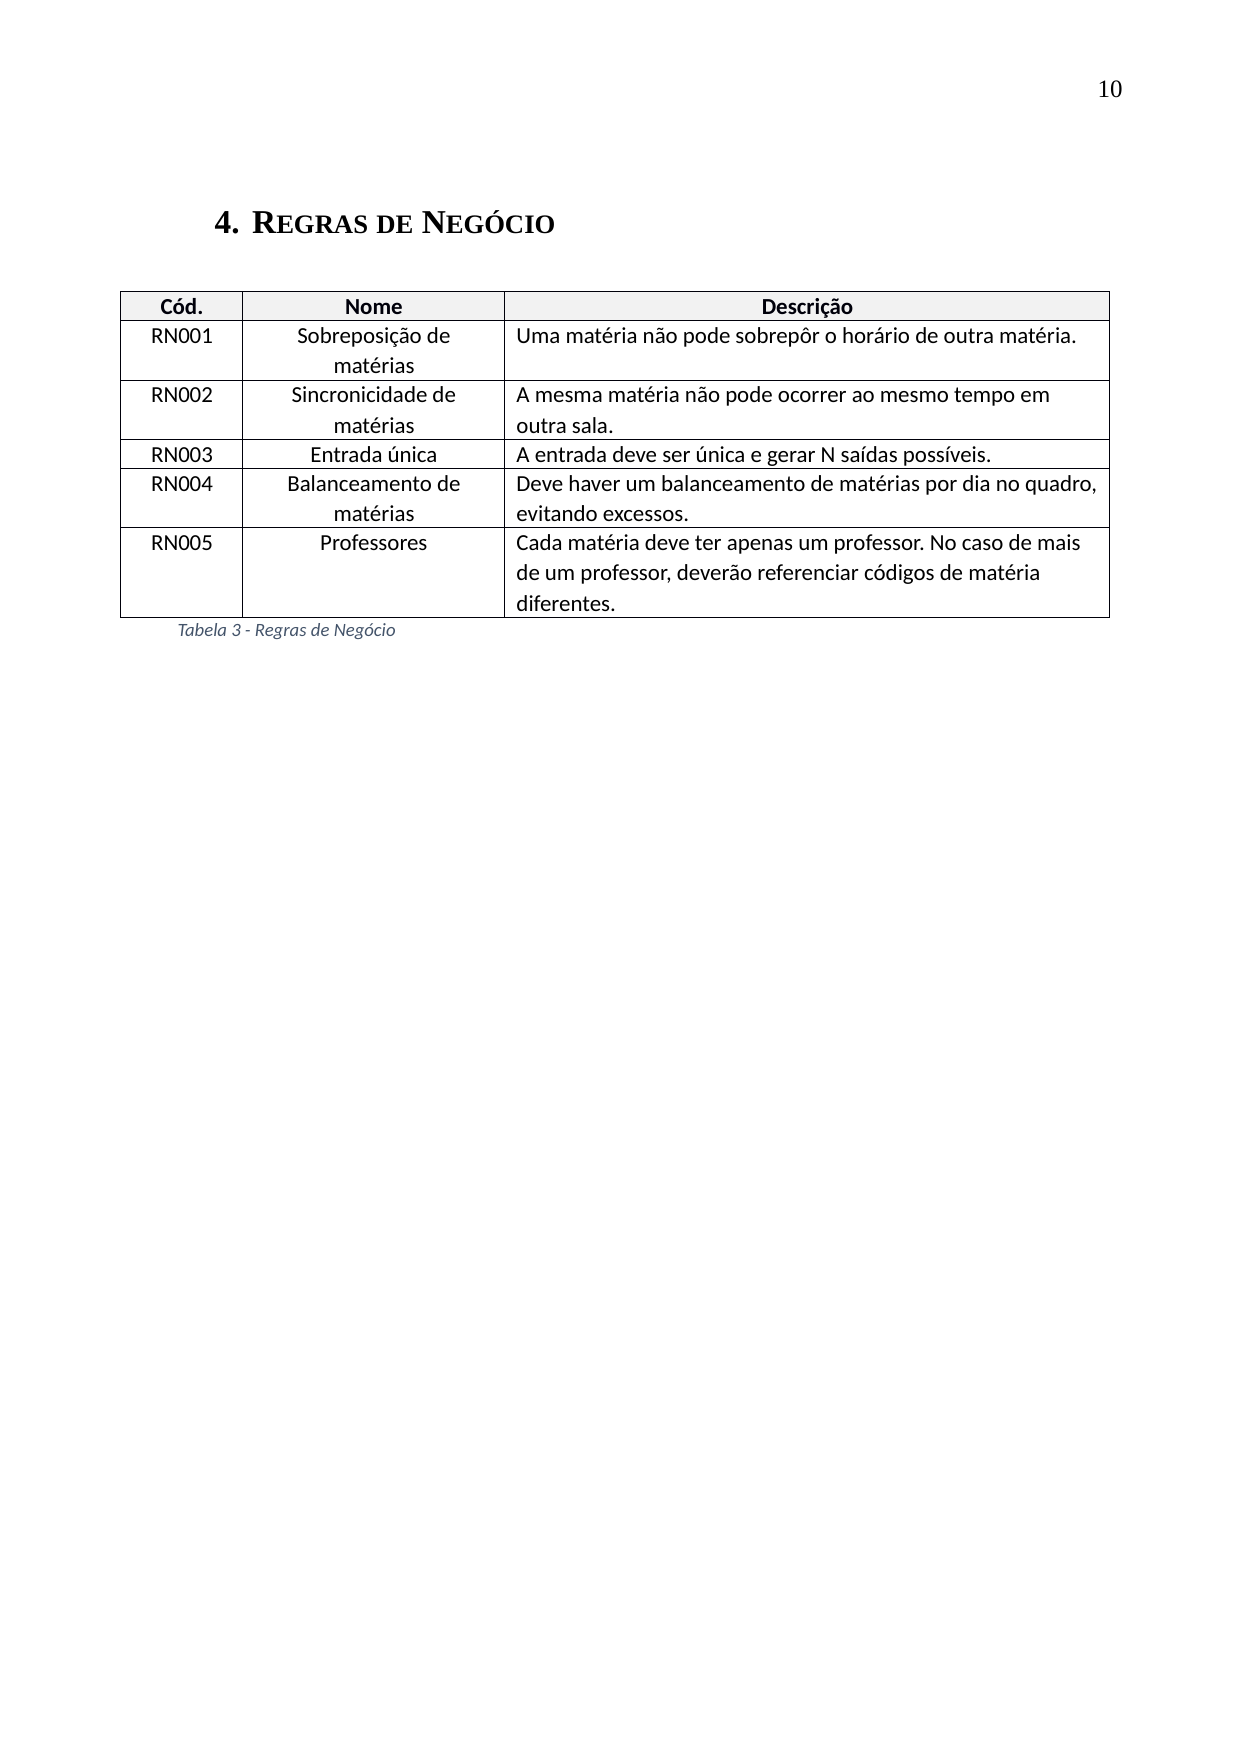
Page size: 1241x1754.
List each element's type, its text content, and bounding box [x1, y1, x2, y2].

subtitle Regras de Negócio [214, 202, 1122, 241]
table_cell RN003 [121, 440, 242, 468]
table_cell RN001 [121, 321, 242, 379]
table_header Cód. [121, 292, 242, 320]
table_cell Uma matéria não pode sobrepôr o horário de outra matéria. [505, 321, 1109, 379]
table_cell RN002 [121, 381, 242, 439]
table_cell Sobreposição de matérias [243, 321, 504, 379]
text Tabela 3 - Regras de Negócio [177, 618, 1122, 641]
table_cell A entrada deve ser única e gerar N saídas possíveis. [505, 440, 1109, 468]
table_cell Cada matéria deve ter apenas um professor. No caso de mais de um professor, deverão referenciar códigos de matéria diferentes. [505, 528, 1109, 617]
table_header Descrição [505, 292, 1109, 320]
table_cell Sincronicidade de matérias [243, 381, 504, 439]
table_cell Deve haver um balanceamento de matérias por dia no quadro, evitando excessos. [505, 469, 1109, 527]
table_header Nome [243, 292, 504, 320]
table_cell RN004 [121, 469, 242, 527]
table_cell RN005 [121, 528, 242, 617]
table_cell A mesma matéria não pode ocorrer ao mesmo tempo em outra sala. [505, 381, 1109, 439]
table_cell Entrada única [243, 440, 504, 468]
table_cell Balanceamento de matérias [243, 469, 504, 527]
table_cell Professores [243, 528, 504, 617]
